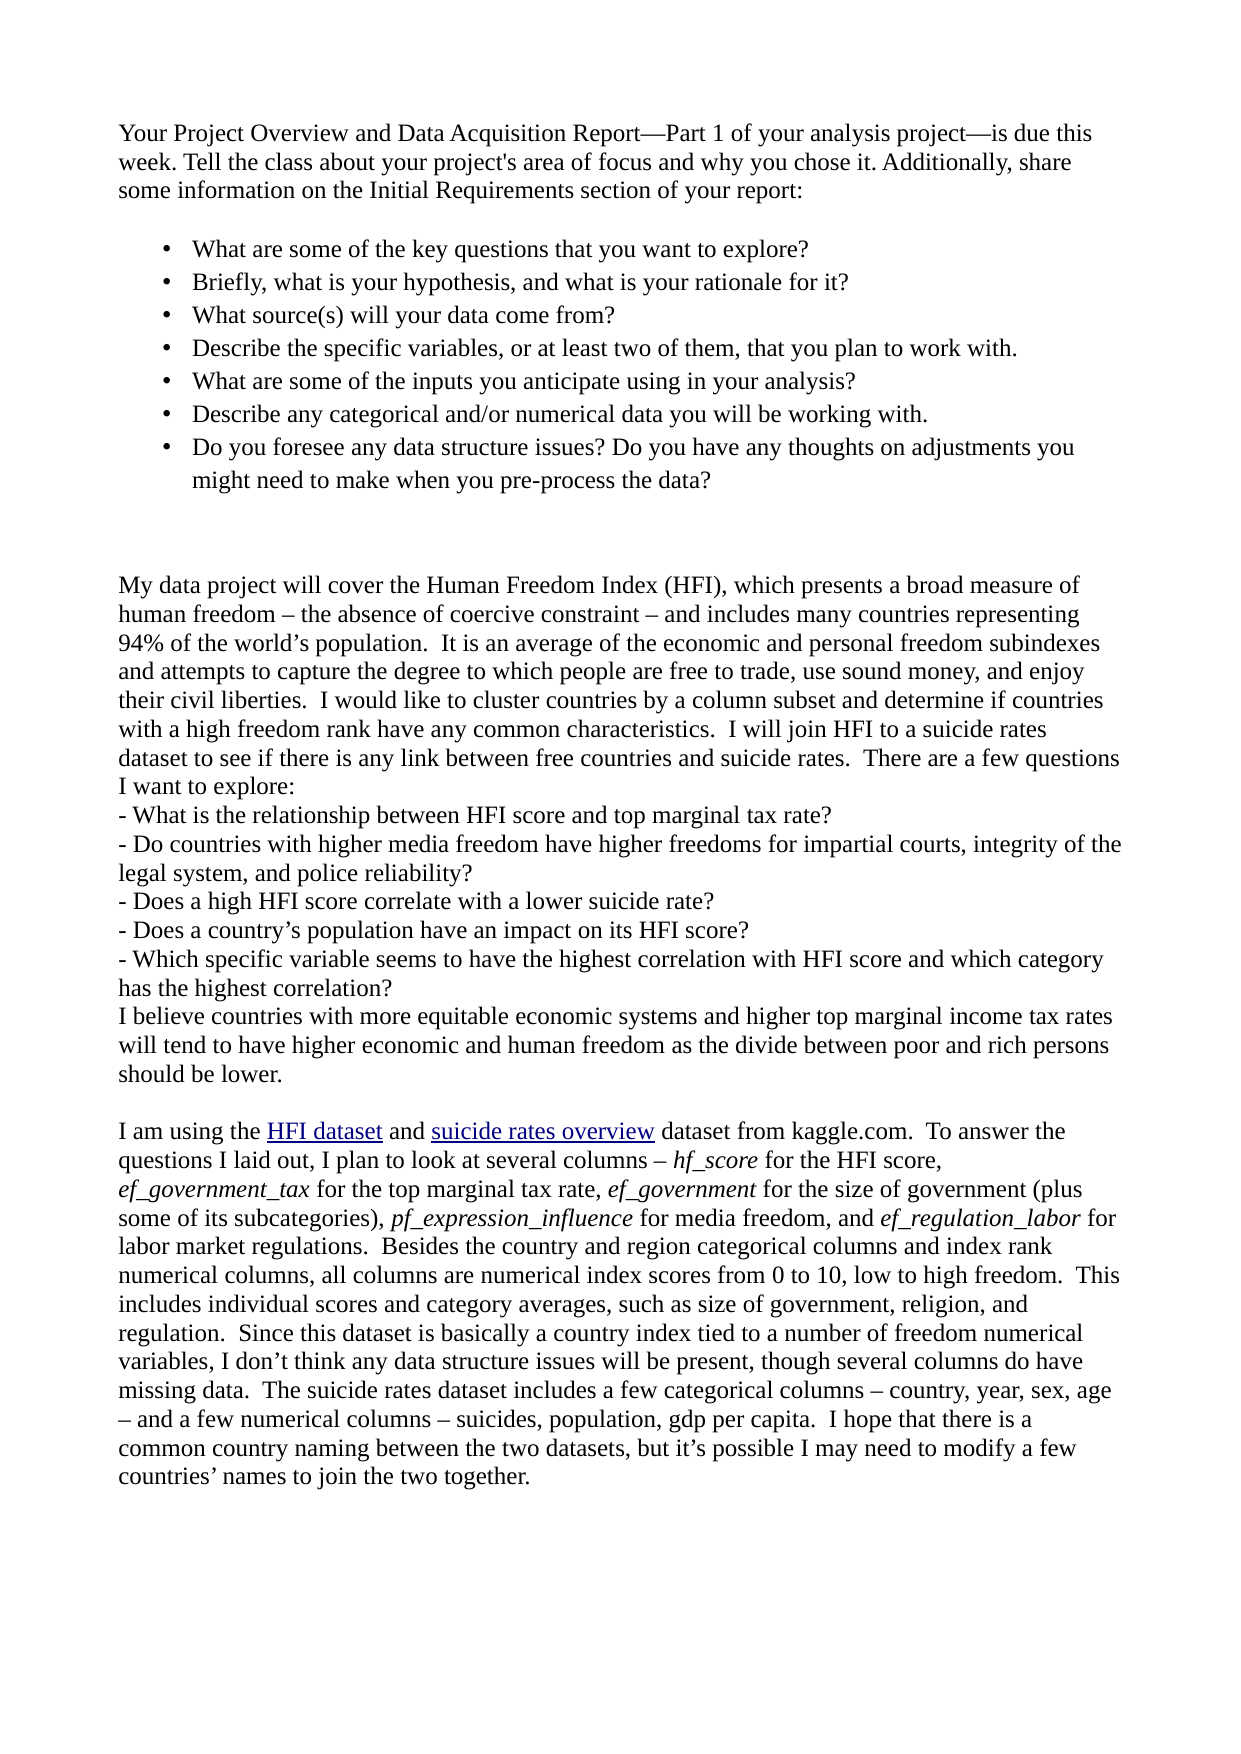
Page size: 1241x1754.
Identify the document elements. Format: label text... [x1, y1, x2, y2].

text - Does a country’s population have an impact on its HFI score? [118, 915, 1122, 944]
list Briefly, what is your hypothesis, and what is your rationale for it? [162, 267, 1122, 296]
list What are some of the inputs you anticipate using in your analysis? [162, 366, 1122, 395]
text Your Project Overview and Data Acquisition Report—Part 1 of your analysis project—is due this week. Tell the class about your project's area of focus and why you chose it. Additionally, share some information on the Initial Requirements section of your report: [118, 118, 1122, 204]
text - Does a high HFI score correlate with a lower suicide rate? [118, 886, 1122, 915]
list What are some of the key questions that you want to explore? [162, 234, 1122, 263]
list What source(s) will your data come from? [162, 300, 1122, 329]
text - What is the relationship between HFI score and top marginal tax rate? [118, 800, 1122, 829]
text I believe countries with more equitable economic systems and higher top marginal income tax rates will tend to have higher economic and human freedom as the divide between poor and rich persons should be lower. [118, 1001, 1122, 1088]
text - Which specific variable seems to have the highest correlation with HFI score and which category has the highest correlation? [118, 944, 1122, 1001]
list Describe any categorical and/or numerical data you will be working with. [162, 399, 1122, 428]
text My data project will cover the Human Freedom Index (HFI), which presents a broad measure of human freedom – the absence of coercive constraint – and includes many countries representing 94% of the world’s population. It is an average of the economic and personal freedom subindexes and attempts to capture the degree to which people are free to trade, use sound money, and enjoy their civil liberties. I would like to cluster countries by a column subset and determine if countries with a high freedom rank have any common characteristics. I will join HFI to a suicide rates dataset to see if there is any link between free countries and suicide rates. There are a few questions I want to explore: [118, 570, 1122, 800]
text I am using the HFI dataset and suicide rates overview dataset from kaggle.com. To answer the questions I laid out, I plan to look at several columns – hf_score for the HFI score, ef_government_tax for the top marginal tax rate, ef_government for the size of government (plus some of its subcategories), pf_expression_influence for media freedom, and ef_regulation_labor for labor market regulations. Besides the country and region categorical columns and index rank numerical columns, all columns are numerical index scores from 0 to 10, low to high freedom. This includes individual scores and category averages, such as size of government, religion, and regulation. Since this dataset is basically a country index tied to a number of freedom numerical variables, I don’t think any data structure issues will be present, though several columns do have missing data. The suicide rates dataset includes a few categorical columns – country, year, sex, age – and a few numerical columns – suicides, population, gdp per capita. I hope that there is a common country naming between the two datasets, but it’s possible I may need to modify a few countries’ names to join the two together. [118, 1116, 1122, 1490]
text - Do countries with higher media freedom have higher freedoms for impartial courts, integrity of the legal system, and police reliability? [118, 829, 1122, 886]
list Do you foresee any data structure issues? Do you have any thoughts on adjustments you might need to make when you pre-process the data? [162, 432, 1122, 494]
list Describe the specific variables, or at least two of them, that you plan to work with. [162, 333, 1122, 362]
